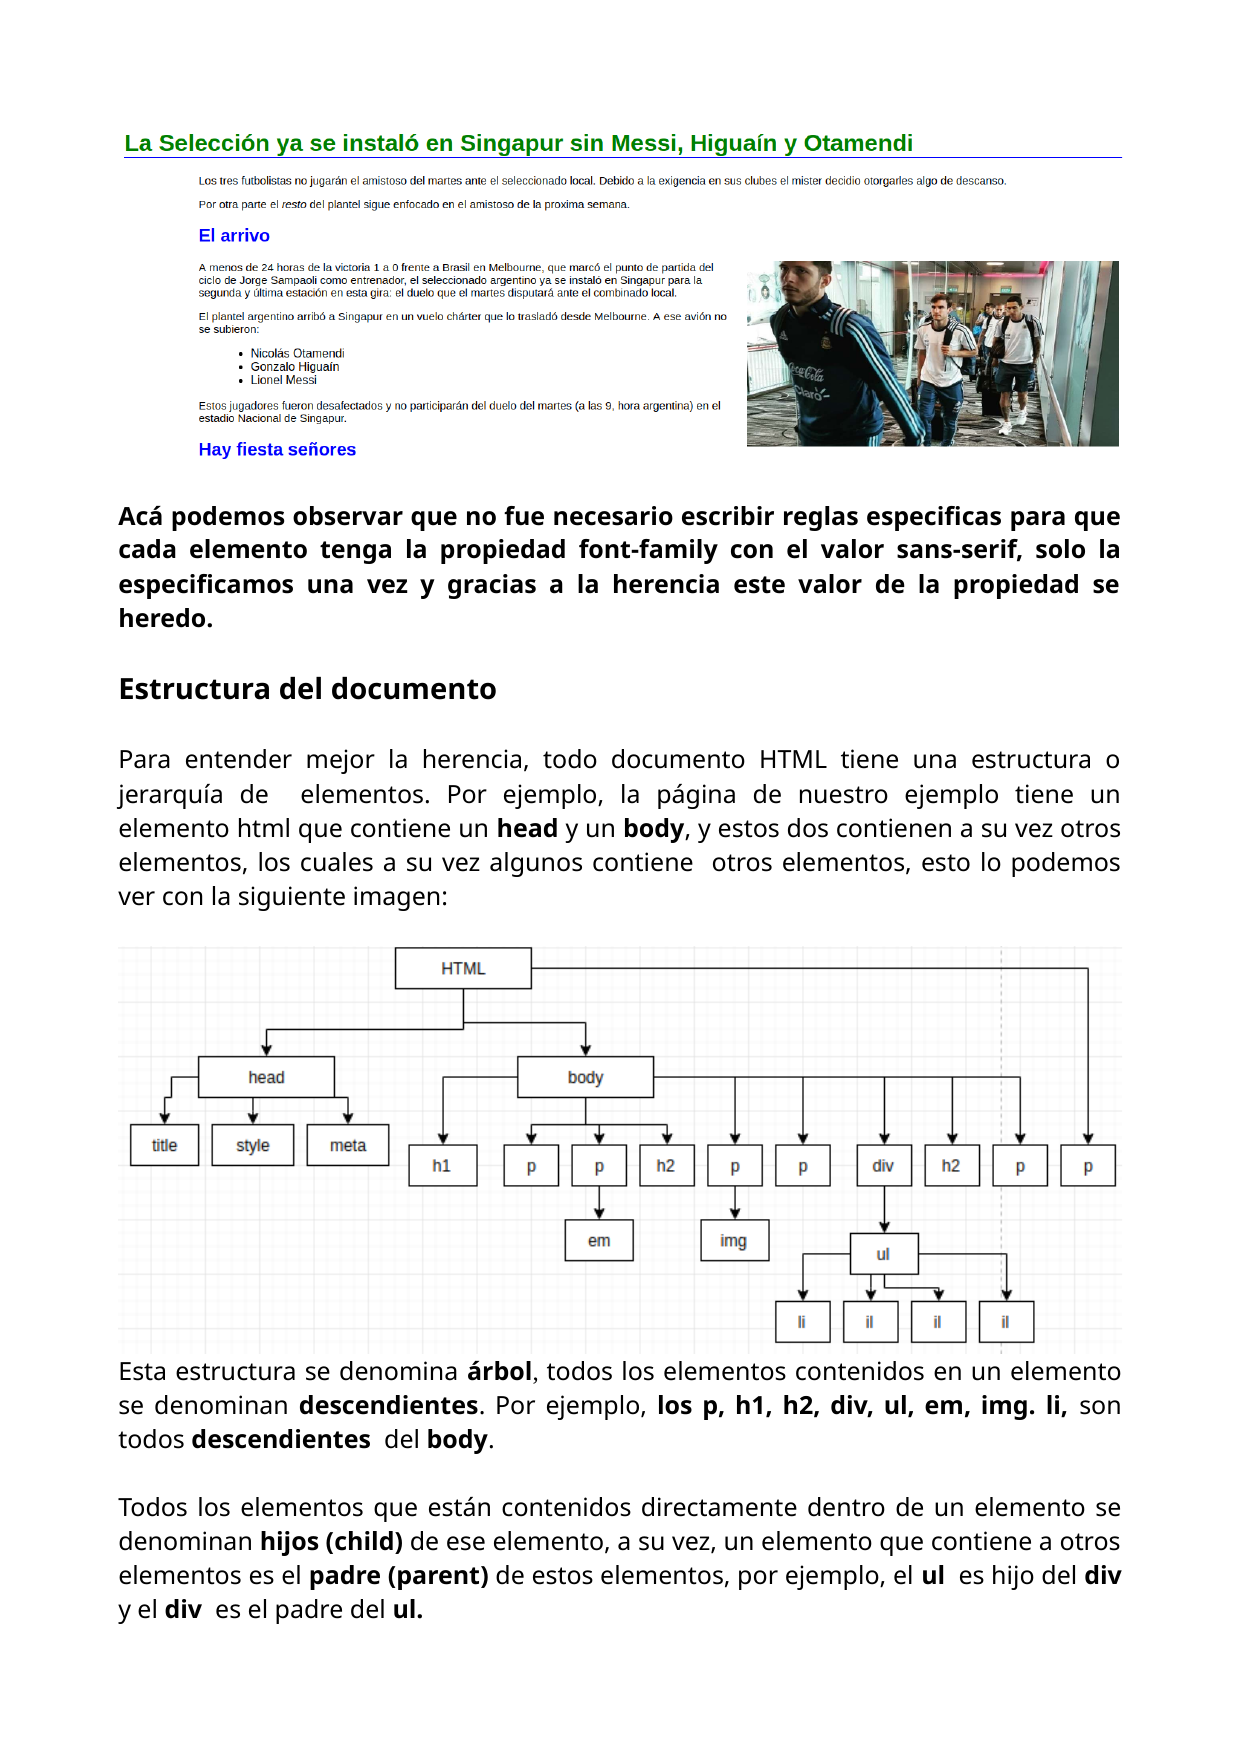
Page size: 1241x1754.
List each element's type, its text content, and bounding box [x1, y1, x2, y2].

text Estructura del documento [118, 668, 1122, 708]
text Todos los elementos que están contenidos directamente dentro de un elemento se denominan hijos (child) de ese elemento, a su vez, un elemento que contiene a otros elementos es el padre (parent) de estos elementos, por ejemplo, el ul es hijo del div y el div es el padre del ul. [118, 1490, 1122, 1626]
text Acá podemos observar que no fue necesario escribir reglas especificas para que cada elemento tenga la propiedad font-family con el valor sans-serif, solo la especificamos una vez y gracias a la herencia este valor de la propiedad se heredo. [118, 498, 1122, 634]
picture [118, 946, 1123, 1354]
picture [118, 118, 1123, 464]
text Esta estructura se denomina árbol, todos los elementos contenidos en un elemento se denominan descendientes. Por ejemplo, los p, h1, h2, div, ul, em, img. li, son todos descendientes del body. [118, 1354, 1122, 1456]
text Para entender mejor la herencia, todo documento HTML tiene una estructura o jerarquía de elementos. Por ejemplo, la página de nuestro ejemplo tiene un elemento html que contiene un head y un body, y estos dos contienen a su vez otros elementos, los cuales a su vez algunos contiene otros elementos, esto lo podemos ver con la siguiente imagen: [118, 742, 1122, 912]
